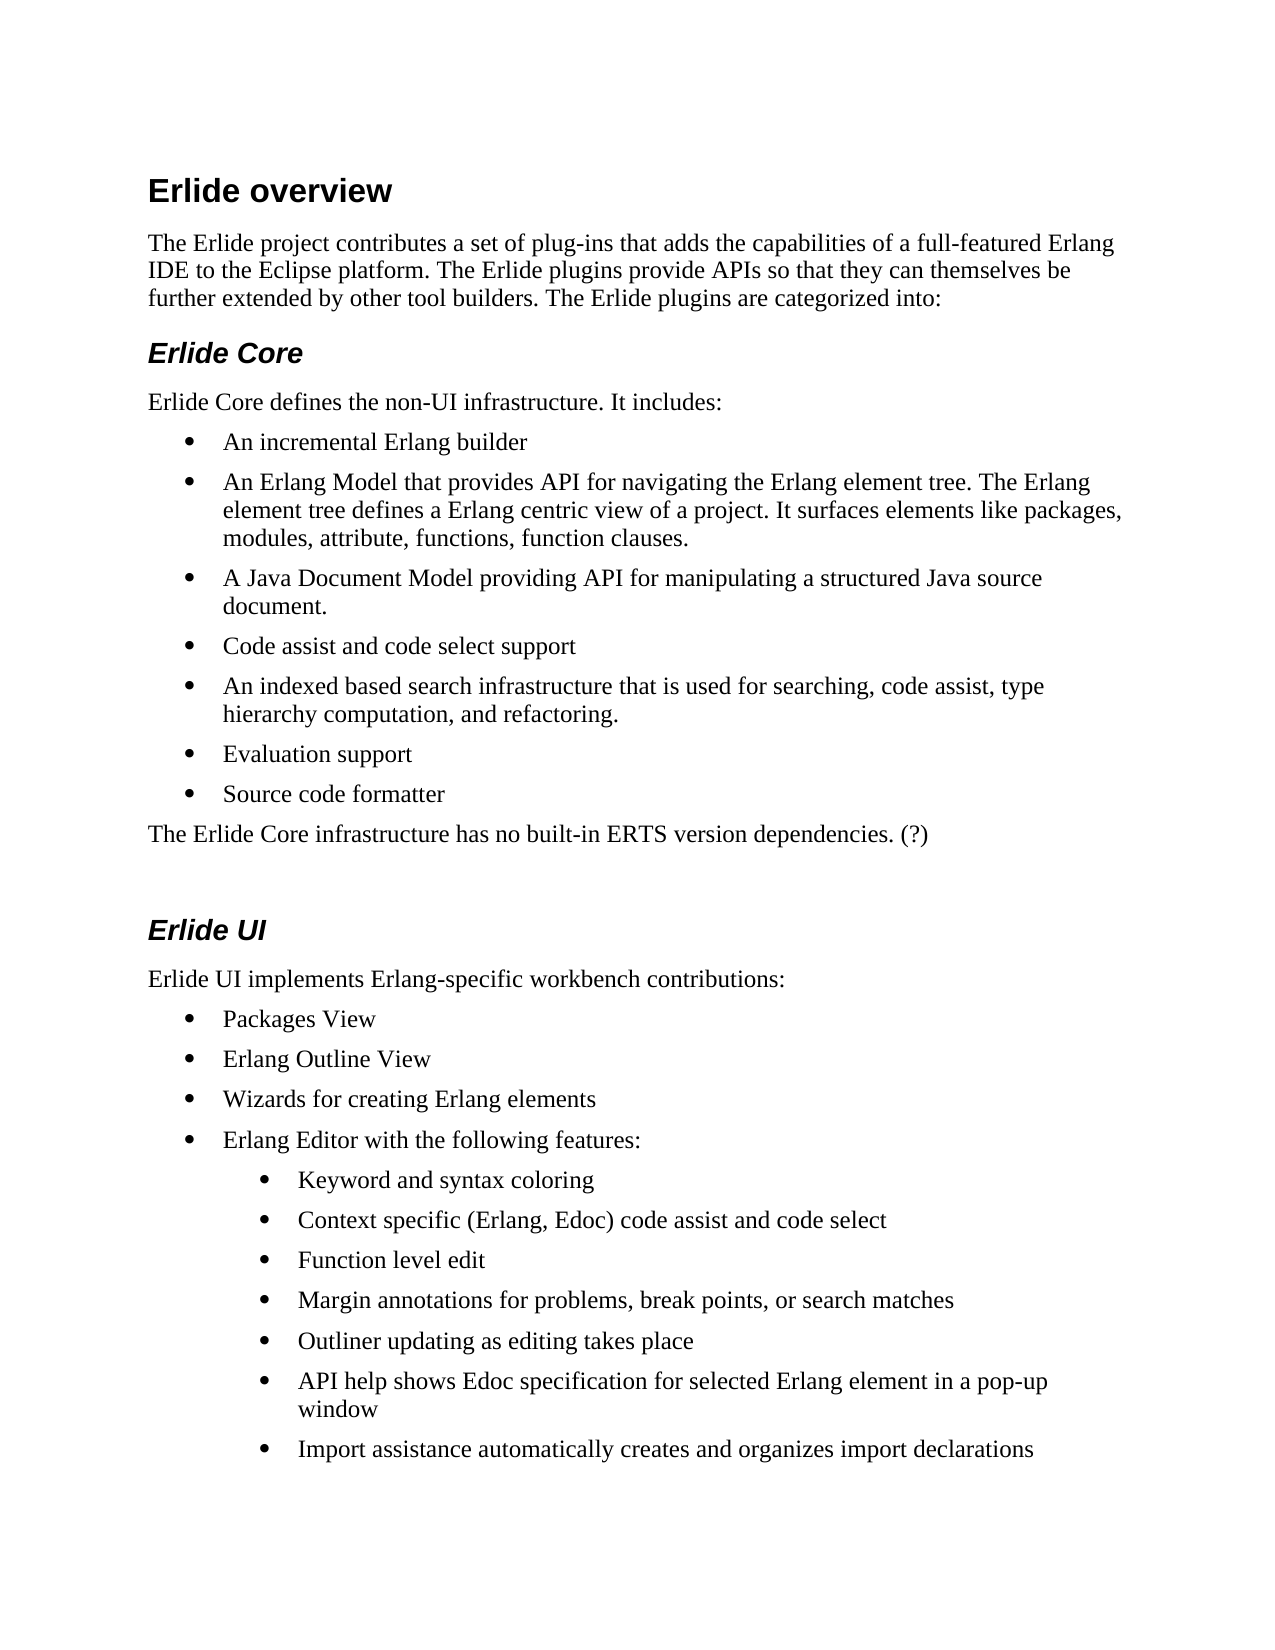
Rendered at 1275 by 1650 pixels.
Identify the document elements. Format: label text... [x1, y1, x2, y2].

list Context specific (Erlang, Edoc) code assist and code select [260, 1206, 1127, 1234]
list Keyword and syntax coloring [260, 1166, 1127, 1194]
text Erlide Core defines the non-UI infrastructure. It includes: [148, 388, 1127, 416]
list A Java Document Model providing API for manipulating a structured Java source document. [185, 564, 1127, 619]
list Margin annotations for problems, break points, or search matches [260, 1287, 1127, 1314]
subtitle Erlide UI [148, 913, 1127, 946]
subtitle Erlide overview [148, 173, 1127, 210]
text The Erlide Core infrastructure has no built-in ERTS version dependencies. (?) [148, 821, 1127, 848]
list Erlang Outline View [185, 1045, 1127, 1073]
list Packages View [185, 1005, 1127, 1033]
list API help shows Edoc specification for selected Erlang element in a pop-up window [260, 1367, 1127, 1422]
list Source code formatter [185, 780, 1127, 808]
list Evaluation support [185, 740, 1127, 768]
list Erlang Editor with the following features: [185, 1126, 1127, 1153]
text The Erlide project contributes a set of plug-ins that adds the capabilities of a full-featured Erlang IDE to the Eclipse platform. The Erlide plugins provide APIs so that they can themselves be further extended by other tool builders. The Erlide plugins are categorized into: [148, 229, 1127, 312]
list Function level edit [260, 1246, 1127, 1274]
list Outliner updating as editing takes place [260, 1327, 1127, 1354]
list An incremental Erlang builder [185, 428, 1127, 456]
list Import assistance automatically creates and organizes import declarations [260, 1435, 1127, 1463]
text Erlide UI implements Erlang-specific workbench contributions: [148, 965, 1127, 993]
list Wizards for creating Erlang elements [185, 1086, 1127, 1113]
list An indexed based search infrastructure that is used for searching, code assist, type hierarchy computation, and refactoring. [185, 672, 1127, 728]
list Code assist and code select support [185, 632, 1127, 660]
subtitle Erlide Core [148, 337, 1127, 369]
list An Erlang Model that provides API for navigating the Erlang element tree. The Erlang element tree defines a Erlang centric view of a project. It surfaces elements like packages, modules, attribute, functions, function clauses. [185, 468, 1127, 552]
